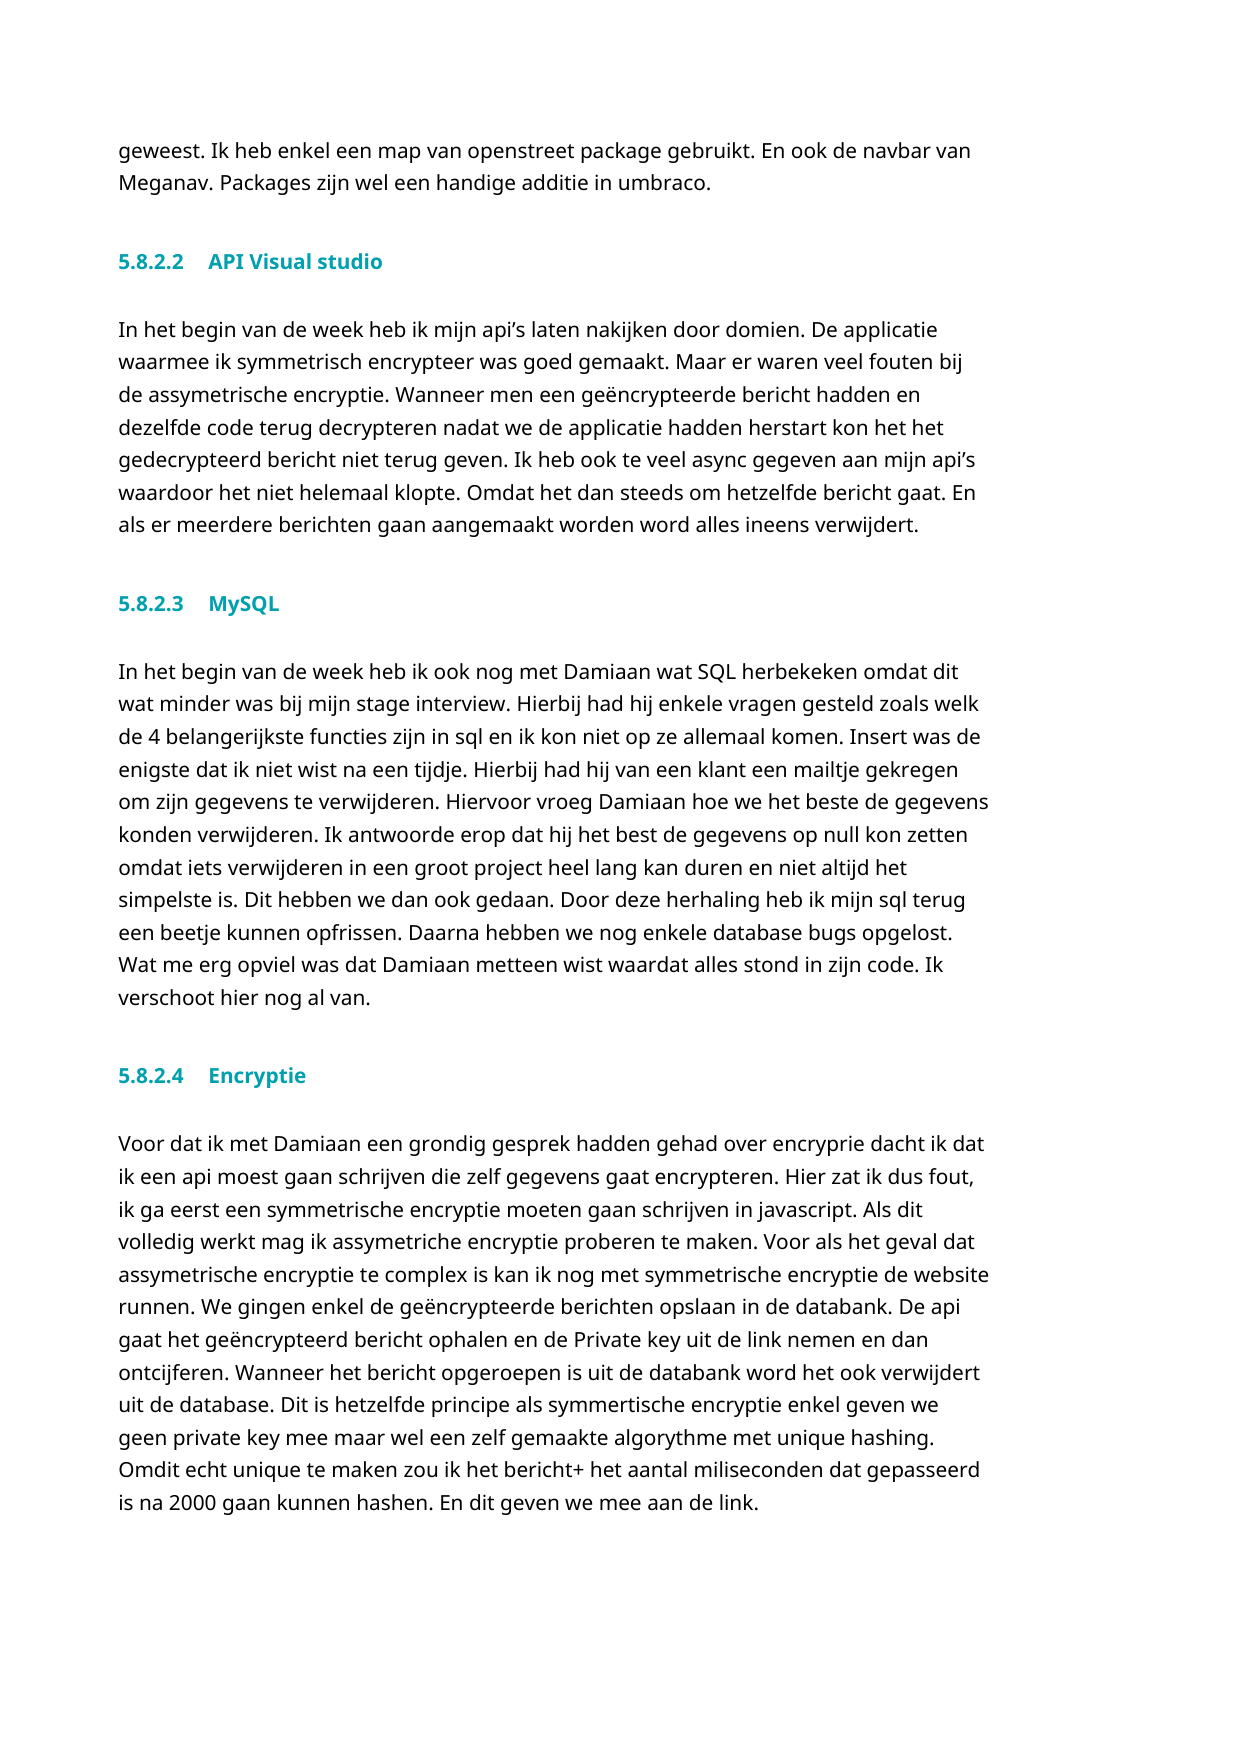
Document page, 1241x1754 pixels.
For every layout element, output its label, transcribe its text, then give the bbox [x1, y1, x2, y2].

subtitle API Visual studio [118, 247, 992, 275]
text Voor dat ik met Damiaan een grondig gesprek hadden gehad over encryprie dacht ik dat ik een api moest gaan schrijven die zelf gegevens gaat encrypteren. Hier zat ik dus fout, ik ga eerst een symmetrische encryptie moeten gaan schrijven in javascript. Als dit volledig werkt mag ik assymetriche encryptie proberen te maken. Voor als het geval dat assymetrische encryptie te complex is kan ik nog met symmetrische encryptie de website runnen. We gingen enkel de geëncrypteerde berichten opslaan in de databank. De api gaat het geëncrypteerd bericht ophalen en de Private key uit de link nemen en dan ontcijferen. Wanneer het bericht opgeroepen is uit de databank word het ook verwijdert uit de database. Dit is hetzelfde principe als symmertische encryptie enkel geven we geen private key mee maar wel een zelf gemaakte algorythme met unique hashing. Omdit echt unique te maken zou ik het bericht+ het aantal miliseconden dat gepasseerd is na 2000 gaan kunnen hashen. En dit geven we mee aan de link. [118, 1129, 992, 1517]
text geweest. Ik heb enkel een map van openstreet package gebruikt. En ook de navbar van Meganav. Packages zijn wel een handige additie in umbraco. [118, 136, 992, 197]
subtitle Encryptie [118, 1061, 992, 1090]
text In het begin van de week heb ik mijn api’s laten nakijken door domien. De applicatie waarmee ik symmetrisch encrypteer was goed gemaakt. Maar er waren veel fouten bij de assymetrische encryptie. Wanneer men een geëncrypteerde bericht hadden en dezelfde code terug decrypteren nadat we de applicatie hadden herstart kon het het gedecrypteerd bericht niet terug geven. Ik heb ook te veel async gegeven aan mijn api’s waardoor het niet helemaal klopte. Omdat het dan steeds om hetzelfde bericht gaat. En als er meerdere berichten gaan aangemaakt worden word alles ineens verwijdert. [118, 315, 992, 539]
subtitle MySQL [118, 589, 992, 617]
text In het begin van de week heb ik ook nog met Damiaan wat SQL herbekeken omdat dit wat minder was bij mijn stage interview. Hierbij had hij enkele vragen gesteld zoals welk de 4 belangerijkste functies zijn in sql en ik kon niet op ze allemaal komen. Insert was de enigste dat ik niet wist na een tijdje. Hierbij had hij van een klant een mailtje gekregen om zijn gegevens te verwijderen. Hiervoor vroeg Damiaan hoe we het beste de gegevens konden verwijderen. Ik antwoorde erop dat hij het best de gegevens op null kon zetten omdat iets verwijderen in een groot project heel lang kan duren en niet altijd het simpelste is. Dit hebben we dan ook gedaan. Door deze herhaling heb ik mijn sql terug een beetje kunnen opfrissen. Daarna hebben we nog enkele database bugs opgelost. Wat me erg opviel was dat Damiaan metteen wist waardat alles stond in zijn code. Ik verschoot hier nog al van. [118, 657, 992, 1011]
